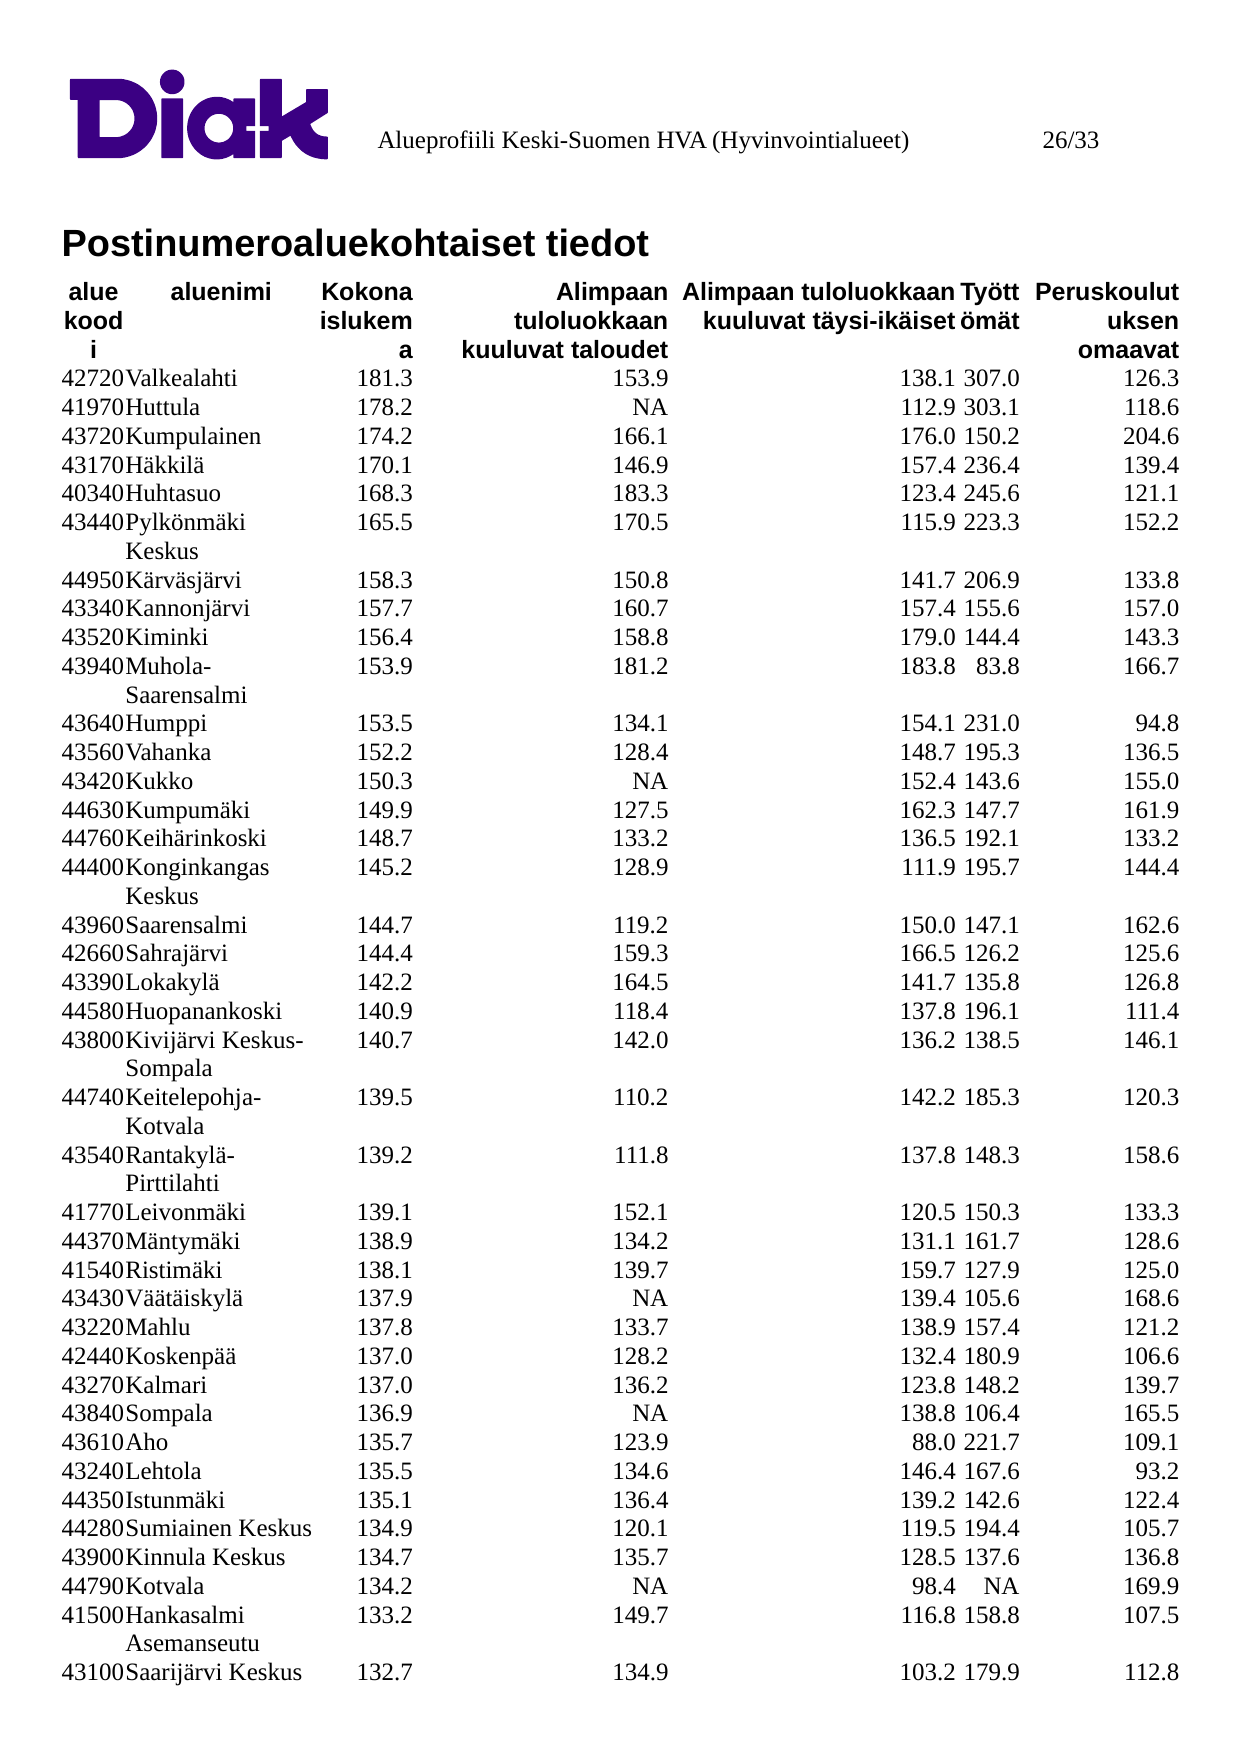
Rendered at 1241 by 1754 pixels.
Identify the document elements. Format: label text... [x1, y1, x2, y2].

table_cell 43220 [61, 1312, 125, 1341]
table_header aluekoodi [61, 277, 125, 363]
table_cell 154.1 [668, 709, 956, 737]
table_cell Kannonjärvi [125, 594, 317, 622]
table_cell 152.1 [413, 1197, 668, 1226]
table_cell 160.7 [413, 594, 668, 622]
table_cell Kumpumäki [125, 795, 317, 823]
table_cell 43420 [61, 766, 125, 795]
table_cell 148.3 [956, 1140, 1019, 1197]
table_cell 137.8 [668, 1140, 956, 1197]
table_cell 126.8 [1019, 967, 1179, 996]
table_cell Istunmäki [125, 1485, 317, 1513]
table_header Alimpaan tuloluokkaan kuuluvat taloudet [413, 277, 668, 363]
table_cell 194.4 [956, 1514, 1019, 1542]
table_header aluenimi [125, 277, 317, 363]
table_cell 139.7 [413, 1255, 668, 1283]
table_cell 133.2 [317, 1600, 413, 1657]
table_cell 42720 [61, 364, 125, 392]
table_cell 139.4 [668, 1284, 956, 1312]
table_cell 137.8 [668, 996, 956, 1025]
table_cell 111.4 [1019, 996, 1179, 1025]
table_cell 136.2 [413, 1370, 668, 1398]
table_cell 231.0 [956, 709, 1019, 737]
table_cell 131.1 [668, 1226, 956, 1255]
table_cell Huopanankoski [125, 996, 317, 1025]
table_cell 138.9 [668, 1312, 956, 1341]
table_cell 135.8 [956, 967, 1019, 996]
table_cell 143.3 [1019, 622, 1179, 651]
table_cell 105.7 [1019, 1514, 1179, 1542]
table_cell 133.8 [1019, 565, 1179, 593]
table_cell Huhtasuo [125, 479, 317, 507]
table_cell 245.6 [956, 479, 1019, 507]
table_cell 128.6 [1019, 1226, 1179, 1255]
table_cell 174.2 [317, 421, 413, 450]
table_cell 152.2 [317, 737, 413, 766]
table_cell Keihärinkoski [125, 824, 317, 852]
table_cell Koskenpää [125, 1341, 317, 1370]
table_cell 110.2 [413, 1082, 668, 1140]
table_cell 43240 [61, 1456, 125, 1485]
table_cell 140.9 [317, 996, 413, 1025]
table_cell 136.8 [1019, 1542, 1179, 1571]
table_cell 152.4 [668, 766, 956, 795]
table_cell 156.4 [317, 622, 413, 651]
table_cell 127.5 [413, 795, 668, 823]
table_cell 123.8 [668, 1370, 956, 1398]
table_cell Valkealahti [125, 364, 317, 392]
table_cell 44370 [61, 1226, 125, 1255]
table_cell 307.0 [956, 364, 1019, 392]
table_cell 139.5 [317, 1082, 413, 1140]
table_cell 44400 [61, 852, 125, 910]
table_cell 153.9 [413, 364, 668, 392]
table_cell 44740 [61, 1082, 125, 1140]
table_cell Aho [125, 1427, 317, 1456]
table_cell 118.6 [1019, 392, 1179, 421]
table_cell NA [956, 1571, 1019, 1600]
table_cell 166.7 [1019, 651, 1179, 708]
table_cell 43840 [61, 1399, 125, 1427]
table_cell 204.6 [1019, 421, 1179, 450]
table_cell 139.1 [317, 1197, 413, 1226]
table_cell 170.1 [317, 450, 413, 478]
table_cell 162.3 [668, 795, 956, 823]
table_cell 206.9 [956, 565, 1019, 593]
table_cell 181.2 [413, 651, 668, 708]
table_cell 143.6 [956, 766, 1019, 795]
table_cell 192.1 [956, 824, 1019, 852]
table_cell 115.9 [668, 507, 956, 565]
table_cell Kalmari [125, 1370, 317, 1398]
table_cell 83.8 [956, 651, 1019, 708]
table_cell Sahrajärvi [125, 939, 317, 967]
table_cell 133.2 [1019, 824, 1179, 852]
table_cell 121.2 [1019, 1312, 1179, 1341]
table_cell Häkkilä [125, 450, 317, 478]
table_cell Vahanka [125, 737, 317, 766]
table_cell 303.1 [956, 392, 1019, 421]
table_cell 142.6 [956, 1485, 1019, 1513]
table_cell 196.1 [956, 996, 1019, 1025]
table_cell 157.7 [317, 594, 413, 622]
table_cell Väätäiskylä [125, 1284, 317, 1312]
table_cell 44950 [61, 565, 125, 593]
table_cell 161.7 [956, 1226, 1019, 1255]
table_cell 43940 [61, 651, 125, 708]
table_cell 139.4 [1019, 450, 1179, 478]
table_cell Konginkangas Keskus [125, 852, 317, 910]
table_cell 144.7 [317, 910, 413, 938]
table_cell 41770 [61, 1197, 125, 1226]
table_cell 123.4 [668, 479, 956, 507]
table_cell 139.7 [1019, 1370, 1179, 1398]
table_cell 111.9 [668, 852, 956, 910]
table_cell 221.7 [956, 1427, 1019, 1456]
table_cell 134.9 [317, 1514, 413, 1542]
table_cell 168.3 [317, 479, 413, 507]
table_cell 42660 [61, 939, 125, 967]
table_cell Sompala [125, 1399, 317, 1427]
table_cell 40340 [61, 479, 125, 507]
table_cell 41500 [61, 1600, 125, 1657]
table_cell 146.1 [1019, 1025, 1179, 1082]
table_cell Sumiainen Keskus [125, 1514, 317, 1542]
table_cell 176.0 [668, 421, 956, 450]
table_cell 43520 [61, 622, 125, 651]
table_cell 106.4 [956, 1399, 1019, 1427]
table_cell 138.9 [317, 1226, 413, 1255]
table_cell 43960 [61, 910, 125, 938]
table_cell 134.2 [413, 1226, 668, 1255]
table_cell 139.2 [668, 1485, 956, 1513]
table_cell 142.2 [668, 1082, 956, 1140]
table_cell 122.4 [1019, 1485, 1179, 1513]
table_cell 152.2 [1019, 507, 1179, 565]
table_cell 125.0 [1019, 1255, 1179, 1283]
table_cell Ristimäki [125, 1255, 317, 1283]
table_cell 165.5 [1019, 1399, 1179, 1427]
table_cell 148.2 [956, 1370, 1019, 1398]
table_cell 179.0 [668, 622, 956, 651]
table_cell NA [413, 1284, 668, 1312]
table_cell 116.8 [668, 1600, 956, 1657]
table_cell 43340 [61, 594, 125, 622]
table_cell 179.9 [956, 1657, 1019, 1686]
table_cell 133.2 [413, 824, 668, 852]
table_cell 43440 [61, 507, 125, 565]
table_cell 150.8 [413, 565, 668, 593]
table_cell 157.4 [668, 450, 956, 478]
table_cell 142.0 [413, 1025, 668, 1082]
table_cell 126.2 [956, 939, 1019, 967]
table_cell Muhola-Saarensalmi [125, 651, 317, 708]
table_cell 44760 [61, 824, 125, 852]
table_cell Kumpulainen [125, 421, 317, 450]
table_cell 138.5 [956, 1025, 1019, 1082]
table_cell 150.3 [956, 1197, 1019, 1226]
table_cell 107.5 [1019, 1600, 1179, 1657]
table_cell 43610 [61, 1427, 125, 1456]
table_cell 138.8 [668, 1399, 956, 1427]
table_cell 43560 [61, 737, 125, 766]
table_cell Humppi [125, 709, 317, 737]
table_cell 137.9 [317, 1284, 413, 1312]
table_cell 120.5 [668, 1197, 956, 1226]
table_cell 43390 [61, 967, 125, 996]
table_cell 166.1 [413, 421, 668, 450]
table_cell 158.8 [413, 622, 668, 651]
table_cell 43720 [61, 421, 125, 450]
table_cell Lehtola [125, 1456, 317, 1485]
table_cell 137.6 [956, 1542, 1019, 1571]
table_cell Mäntymäki [125, 1226, 317, 1255]
table_cell 128.2 [413, 1341, 668, 1370]
table_cell 153.5 [317, 709, 413, 737]
table_cell 134.1 [413, 709, 668, 737]
table_cell 43800 [61, 1025, 125, 1082]
table_cell 183.3 [413, 479, 668, 507]
table_cell 158.6 [1019, 1140, 1179, 1197]
table_cell 128.4 [413, 737, 668, 766]
table_cell 153.9 [317, 651, 413, 708]
table_cell 133.3 [1019, 1197, 1179, 1226]
table_cell 44790 [61, 1571, 125, 1600]
table_cell 44580 [61, 996, 125, 1025]
table_cell 111.8 [413, 1140, 668, 1197]
table_header Peruskoulutuksen omaavat [1019, 277, 1179, 363]
table_cell 142.2 [317, 967, 413, 996]
table_cell 93.2 [1019, 1456, 1179, 1485]
table_cell 185.3 [956, 1082, 1019, 1140]
table_cell 134.6 [413, 1456, 668, 1485]
table_cell 135.5 [317, 1456, 413, 1485]
table_cell 127.9 [956, 1255, 1019, 1283]
table_cell Hankasalmi Asemanseutu [125, 1600, 317, 1657]
table_cell 128.5 [668, 1542, 956, 1571]
table_cell 88.0 [668, 1427, 956, 1456]
table_cell 43540 [61, 1140, 125, 1197]
table_cell Pylkönmäki Keskus [125, 507, 317, 565]
table_cell 118.4 [413, 996, 668, 1025]
table_cell 41540 [61, 1255, 125, 1283]
table_cell 148.7 [317, 824, 413, 852]
table_cell 141.7 [668, 565, 956, 593]
table_cell 137.0 [317, 1341, 413, 1370]
table_cell 158.8 [956, 1600, 1019, 1657]
table_cell 195.7 [956, 852, 1019, 910]
table_cell 144.4 [956, 622, 1019, 651]
table_cell 158.3 [317, 565, 413, 593]
table_cell 138.1 [317, 1255, 413, 1283]
table_cell 41970 [61, 392, 125, 421]
table_cell 126.3 [1019, 364, 1179, 392]
table_cell 236.4 [956, 450, 1019, 478]
table_cell 149.9 [317, 795, 413, 823]
table_cell 155.0 [1019, 766, 1179, 795]
table_cell 120.1 [413, 1514, 668, 1542]
table_cell 150.3 [317, 766, 413, 795]
table_cell 183.8 [668, 651, 956, 708]
table_cell 181.3 [317, 364, 413, 392]
table_cell Rantakylä-Pirttilahti [125, 1140, 317, 1197]
table_cell Kukko [125, 766, 317, 795]
table_header Työttömät [956, 277, 1019, 363]
table_cell Huttula [125, 392, 317, 421]
table_cell NA [413, 1571, 668, 1600]
table_header Kokonaislukema [317, 277, 413, 363]
table_cell 137.8 [317, 1312, 413, 1341]
table_cell Saarensalmi [125, 910, 317, 938]
table_cell 134.2 [317, 1571, 413, 1600]
table_cell NA [413, 766, 668, 795]
table_cell 109.1 [1019, 1427, 1179, 1456]
table_cell Kinnula Keskus [125, 1542, 317, 1571]
table_cell 155.6 [956, 594, 1019, 622]
table_cell 167.6 [956, 1456, 1019, 1485]
table_cell 144.4 [317, 939, 413, 967]
table_cell Kivijärvi Keskus-Sompala [125, 1025, 317, 1082]
table_cell 146.9 [413, 450, 668, 478]
table_cell 223.3 [956, 507, 1019, 565]
table_cell Kotvala [125, 1571, 317, 1600]
table_cell Keitelepohja-Kotvala [125, 1082, 317, 1140]
table_cell 43170 [61, 450, 125, 478]
table_cell 147.1 [956, 910, 1019, 938]
table_cell 106.6 [1019, 1341, 1179, 1370]
table_cell 125.6 [1019, 939, 1179, 967]
table_header Alimpaan tuloluokkaan kuuluvat täysi-ikäiset [668, 277, 956, 363]
table_cell 94.8 [1019, 709, 1179, 737]
table_cell 136.4 [413, 1485, 668, 1513]
subtitle Postinumeroaluekohtaiset tiedot [61, 221, 1179, 265]
table_cell 135.7 [413, 1542, 668, 1571]
table_cell 148.7 [668, 737, 956, 766]
table_cell 121.1 [1019, 479, 1179, 507]
table_cell 136.2 [668, 1025, 956, 1082]
table_cell 136.5 [1019, 737, 1179, 766]
table_cell 159.3 [413, 939, 668, 967]
table_cell 43640 [61, 709, 125, 737]
table_cell 164.5 [413, 967, 668, 996]
table_cell 168.6 [1019, 1284, 1179, 1312]
table_cell Lokakylä [125, 967, 317, 996]
table_cell NA [413, 1399, 668, 1427]
table_cell 134.9 [413, 1657, 668, 1686]
table_cell 169.9 [1019, 1571, 1179, 1600]
table_cell 157.4 [668, 594, 956, 622]
table_cell Leivonmäki [125, 1197, 317, 1226]
table_cell 44280 [61, 1514, 125, 1542]
table_cell 165.5 [317, 507, 413, 565]
table_cell 105.6 [956, 1284, 1019, 1312]
table_cell 103.2 [668, 1657, 956, 1686]
table_cell 136.5 [668, 824, 956, 852]
table_cell Mahlu [125, 1312, 317, 1341]
table_cell 119.5 [668, 1514, 956, 1542]
table_cell 147.7 [956, 795, 1019, 823]
table_cell 135.7 [317, 1427, 413, 1456]
table_cell 180.9 [956, 1341, 1019, 1370]
table_cell 141.7 [668, 967, 956, 996]
table_cell 140.7 [317, 1025, 413, 1082]
table_cell 161.9 [1019, 795, 1179, 823]
table_cell 43900 [61, 1542, 125, 1571]
table_cell 149.7 [413, 1600, 668, 1657]
table_cell 120.3 [1019, 1082, 1179, 1140]
table_cell 178.2 [317, 392, 413, 421]
table_cell 119.2 [413, 910, 668, 938]
table_cell 157.0 [1019, 594, 1179, 622]
table_cell 166.5 [668, 939, 956, 967]
table_cell 159.7 [668, 1255, 956, 1283]
table_cell 150.0 [668, 910, 956, 938]
table_cell 132.7 [317, 1657, 413, 1686]
table_cell 112.9 [668, 392, 956, 421]
table_cell 170.5 [413, 507, 668, 565]
table_cell 150.2 [956, 421, 1019, 450]
table_cell 44630 [61, 795, 125, 823]
table_cell 162.6 [1019, 910, 1179, 938]
table_cell 138.1 [668, 364, 956, 392]
table_cell 112.8 [1019, 1657, 1179, 1686]
table_cell NA [413, 392, 668, 421]
table_cell Saarijärvi Keskus [125, 1657, 317, 1686]
table_cell Kärväsjärvi [125, 565, 317, 593]
table_cell 42440 [61, 1341, 125, 1370]
table_cell 133.7 [413, 1312, 668, 1341]
table_cell 144.4 [1019, 852, 1179, 910]
table_cell Kiminki [125, 622, 317, 651]
table_cell 146.4 [668, 1456, 956, 1485]
table_cell 128.9 [413, 852, 668, 910]
table_cell 43100 [61, 1657, 125, 1686]
table_cell 137.0 [317, 1370, 413, 1398]
table_cell 195.3 [956, 737, 1019, 766]
table_cell 43270 [61, 1370, 125, 1398]
table_cell 139.2 [317, 1140, 413, 1197]
table_cell 44350 [61, 1485, 125, 1513]
table_cell 135.1 [317, 1485, 413, 1513]
table_cell 157.4 [956, 1312, 1019, 1341]
table_cell 132.4 [668, 1341, 956, 1370]
table_cell 134.7 [317, 1542, 413, 1571]
table_cell 98.4 [668, 1571, 956, 1600]
table_cell 123.9 [413, 1427, 668, 1456]
table_cell 145.2 [317, 852, 413, 910]
table_cell 43430 [61, 1284, 125, 1312]
table_cell 136.9 [317, 1399, 413, 1427]
